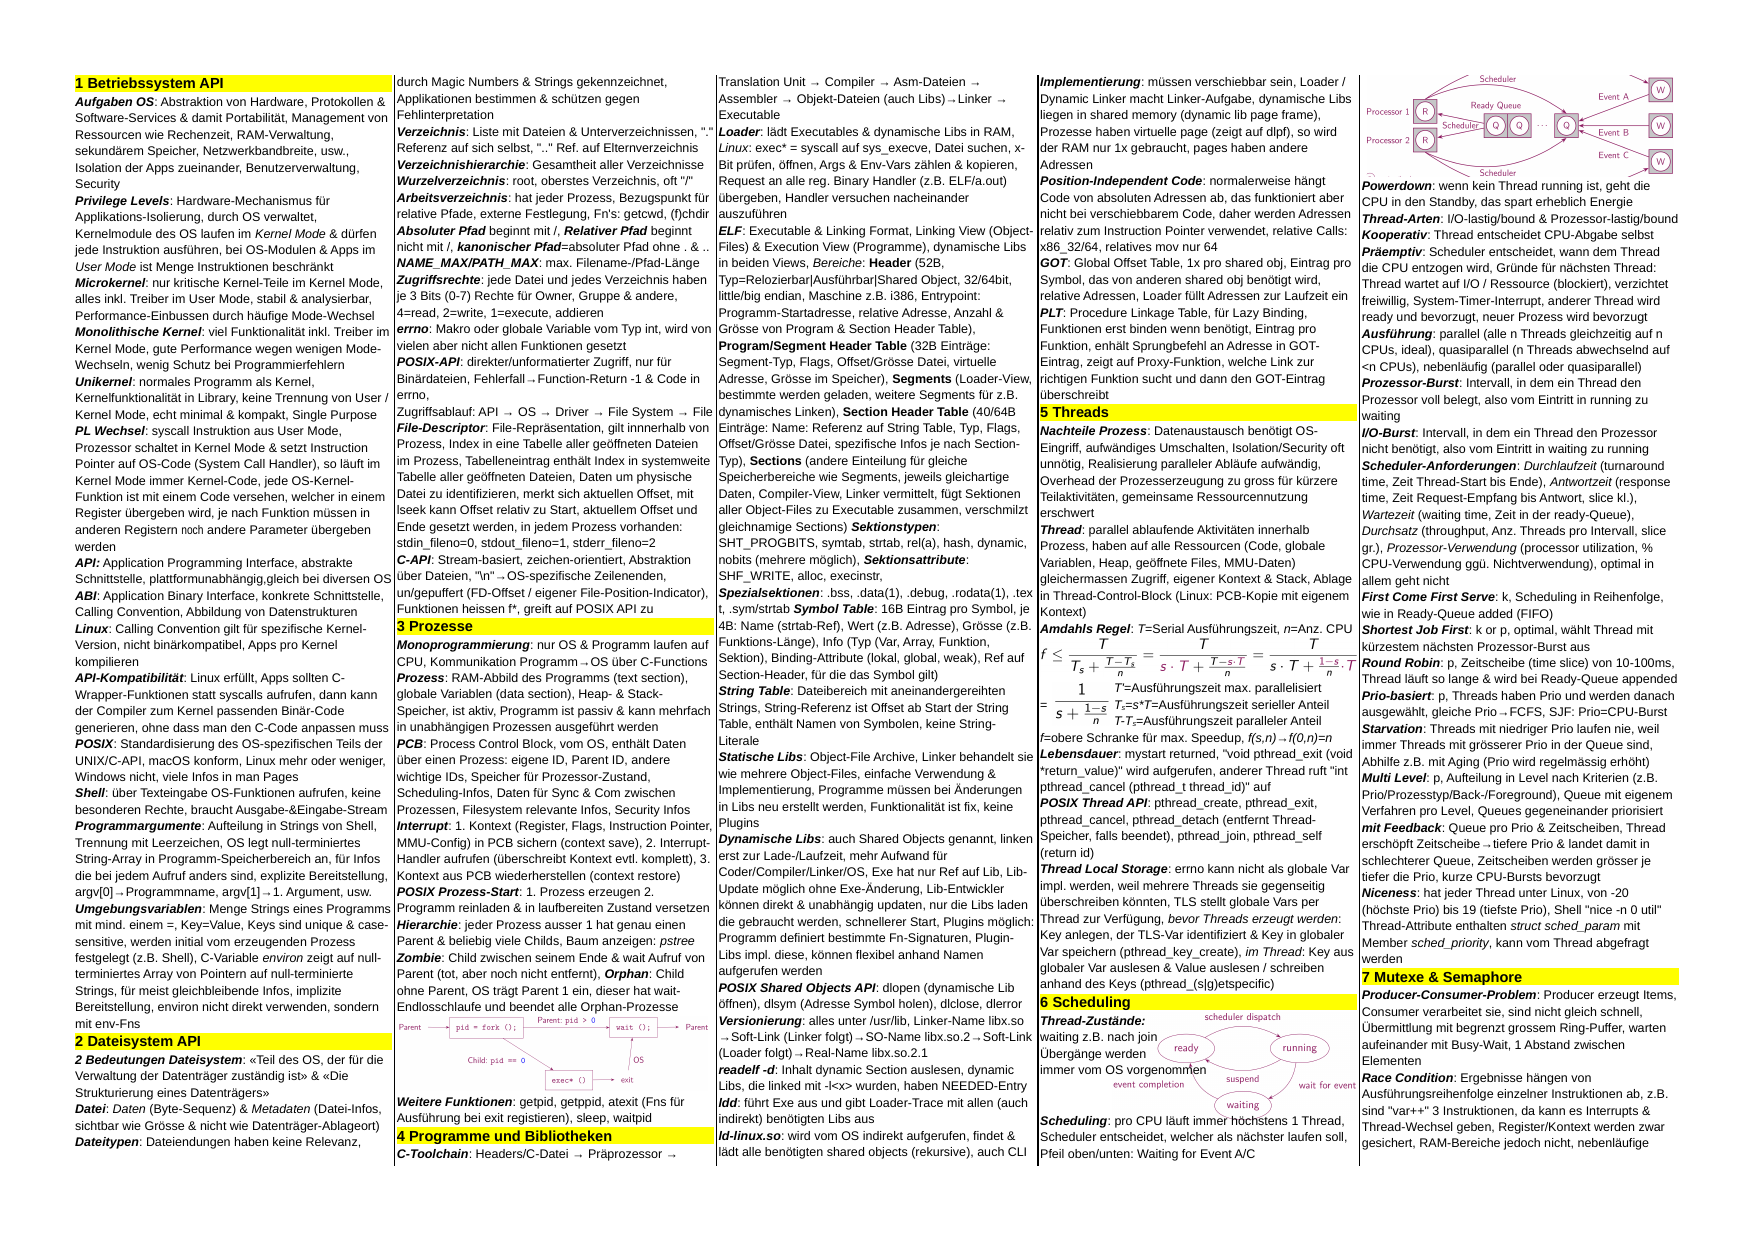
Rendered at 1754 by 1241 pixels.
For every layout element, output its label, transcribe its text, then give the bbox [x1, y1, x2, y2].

text Thread-Zustände: [1040, 1013, 1112, 1028]
text Ausführung: parallel (alle n Threads gleichzeitig auf n CPUs, ideal), quasiparallel (n Threads abwechselnd auf <n CPUs), nebenläufig (parallel oder quasiparallel) [1362, 326, 1679, 374]
text GOT: Global Offset Table, 1x pro shared obj, Eintrag pro Symbol, das von anderen shared obj benötigt wird, relative Adressen, Loader füllt Adressen zur Laufzeit ein [1040, 256, 1357, 303]
text API: Application Programming Interface, abstrakte Schnittstelle, plattformunabhängig,gleich bei diversen OS [75, 556, 392, 586]
text POSIX: Standardisierung des OS-spezifischen Teils der UNIX/C-API, macOS konform, Linux mehr oder weniger, Windows nicht, viele Infos in man Pages [75, 737, 392, 784]
text Thread-Attribute enthalten struct sched_param mit Member sched_priority, kann vom Thread abgefragt werden [1362, 919, 1679, 966]
text Statische Libs: Object-File Archive, Linker behandelt sie wie mehrere Object-Files, einfache Verwendung & Implementierung, Programme müssen bei Änderungen in Libs neu erstellt werden, Funktionalität ist fix, keine Plugins [718, 750, 1035, 830]
text Ts=s*T=Ausführungszeit serieller Anteil [1110, 697, 1357, 712]
text Amdahls Regel: T=Serial Ausführungszeit, n=Anz. CPU [1040, 621, 1357, 636]
text ld-linux.so: wird vom OS indirekt aufgerufen, findet & lädt alle benötigten shared objects (rekursive), auch CLI [718, 1128, 1035, 1159]
text String Table: Dateibereich mit aneinandergereihten Strings, String-Referenz ist Offset ab Start der String Table, enthält Namen von Symbolen, keine String-Literale [718, 684, 1035, 748]
text Übergänge werden [1040, 1046, 1112, 1061]
text Shell: über Texteingabe OS-Funktionen aufrufen, keine besonderen Rechte, braucht Ausgabe-&Eingabe-Stream [75, 786, 392, 817]
text f=obere Schranke für max. Speedup, f(s,n)→f(0,n)=n [1040, 730, 1357, 745]
text Race Condition: Ergebnisse hängen von Ausführungsreihenfolge einzelner Instruktionen ab, z.B. sind "var++" 3 Instruktionen, da kann es Interrupts & Thread-Wechsel geben, Register/Kontext werden zwar gesichert, RAM-Bereiche jedoch nicht, nebenläufige [1362, 1070, 1679, 1151]
text Hierarchie: jeder Prozess ausser 1 hat genau einen Parent & beliebig viele Childs, Baum anzeigen: pstree [397, 918, 714, 948]
text T'=Ausführungszeit max. parallelisiert [1040, 677, 1357, 695]
text Scheduler-Anforderungen: Durchlaufzeit (turnaround time, Zeit Thread-Start bis Ende), Antwortzeit (response time, Zeit Request-Empfang bis Antwort, slice kl.), Wartezeit (waiting time, Zeit in der ready-Queue), Durchsatz (throughput, Anz. Threads pro Intervall, slice gr.), Prozessor-Verwendung (processor utilization, % CPU-Verwendung ggü. Nichtverwendung), optimal in allem geht nicht [1362, 458, 1679, 588]
text Niceness: hat jeder Thread unter Linux, von -20 (höchste Prio) bis 19 (tiefste Prio), Shell "nice -n 0 util" [1362, 886, 1679, 917]
text I/O-Burst: Intervall, in dem ein Thread den Prozessor nicht benötigt, also vom Eintritt in waiting zu running [1362, 425, 1679, 456]
text immer vom OS vorgenommen [1040, 1063, 1112, 1077]
text POSIX Thread API: pthread_create, pthread_exit, pthread_cancel, pthread_detach (entfernt Thread-Speicher, falls beendet), pthread_join, pthread_self (return id) [1040, 796, 1357, 860]
text Verzeichnis: Liste mit Dateien & Unterverzeichnissen, "." Referenz auf sich selbst, ".." Ref. auf Elternverzeichnis [397, 124, 714, 155]
text Interrupt: 1. Kontext (Register, Flags, Instruction Pointer, MMU-Config) in PCB sichern (context save), 2. Interrupt-Handler aufrufen (überschreibt Kontext evtl. komplett), 3. Kontext aus PCB wiederherstellen (context restore) [397, 819, 714, 883]
text Arbeitsverzeichnis: hat jeder Prozess, Bezugspunkt für relative Pfade, externe Festlegung, Fn's: getcwd, (f)chdir [397, 190, 714, 221]
text Lebensdauer: mystart returned, "void pthread_exit (void *return_value)" wird aufgerufen, anderer Thread ruft "int pthread_cancel (pthread_t thread_id)" auf [1040, 747, 1357, 794]
text T-Ts=Ausführungszeit paralleler Anteil [1040, 714, 1357, 728]
text Dynamische Libs: auch Shared Objects genannt, linken erst zur Lade-/Laufzeit, mehr Aufwand für Coder/Compiler/Linker/OS, Exe hat nur Ref auf Lib, Lib-Update möglich ohne Exe-Änderung, Lib-Entwickler können direkt & unabhängig updaten, nur die Libs laden die gebraucht werden, schnellerer Start, Plugins möglich: Programm definiert bestimmte Fn-Signaturen, Plugin-Libs impl. diese, können flexibel anhand Namen aufgerufen werden [718, 832, 1035, 978]
text Kooperativ: Thread entscheidet CPU-Abgabe selbst [1362, 228, 1679, 242]
text Monoprogrammierung: nur OS & Programm laufen auf CPU, Kommunikation Programm→OS über C-Functions [397, 638, 714, 669]
text ELF: Executable & Linking Format, Linking View (Object-Files) & Execution View (Programme), dynamische Libs in beiden Views, Bereiche: Header (52B, Typ=Relozierbar|Ausführbar|Shared Object, 32/64bit, little/big endian, Maschine z.B. i386, Entrypoint: Programm-Startadresse, relative Adresse, Anzahl & Grösse von Program & Section Header Table), Program/Segment Header Table (32B Einträge: Segment-Typ, Flags, Offset/Grösse Datei, virtuelle Adresse, Grösse im Speicher), Segments (Loader-View, bestimmte werden geladen, weitere Segments für z.B. dynamisches Linken), Section Header Table (40/64B Einträge: Name: Referenz auf String Table, Typ, Flags, Offset/Grösse Datei, spezifische Infos je nach Section-Typ), Sections (andere Einteilung für gleiche Speicherbereiche wie Segments, jeweils gleichartige Daten, Compiler-View, Linker vermittelt, fügt Sektionen aller Object-Files zu Executable zusammen, verschmilzt gleichnamige Sections) Sektionstypen: SHT_PROGBITS, symtab, strtab, rel(a), hash, dynamic, nobits (mehrere möglich), Sektionsattribute: SHF_WRITE, alloc, execinstr, Spezialsektionen: .bss, .data(1), .debug, .rodata(1), .text, .sym/strtab Symbol Table: 16B Eintrag pro Symbol, je 4B: Name (strtab-Ref), Wert (z.B. Adresse), Grösse (z.B. Funktions-Länge), Info (Typ (Var, Array, Funktion, Sektion), Binding-Attribute (lokal, global, weak), Ref auf Section-Header, für die das Symbol gilt) [718, 223, 1035, 682]
text Privilege Levels: Hardware-Mechanismus für Applikations-Isolierung, durch OS verwaltet, Kernelmodule des OS laufen im Kernel Mode & dürfen jede Instruktion ausführen, bei OS-Modulen & Apps im User Mode ist Menge Instruktionen beschränkt [75, 193, 392, 274]
picture [1366, 75, 1674, 177]
picture [1040, 637, 1358, 677]
text POSIX Prozess-Start: 1. Prozess erzeugen 2. Programm reinladen & in laufbereiten Zustand versetzen [397, 885, 714, 916]
text Umgebungsvariablen: Menge Strings eines Programms mit mind. einem =, Key=Value, Keys sind unique & case-sensitive, werden initial vom erzeugenden Prozess festgelegt (z.B. Shell), C-Variable environ zeigt auf null-terminiertes Array von Pointern auf null-terminierte Strings, für meist gleichbleibende Infos, implizite Bereitstellung, environ nicht direkt verwenden, sondern mit env-Fns [75, 901, 392, 1031]
text durch Magic Numbers & Strings gekennzeichnet, Applikationen bestimmen & schützen gegen Fehlinterpretation [397, 75, 714, 122]
text C-Toolchain: Headers/C-Datei → Präprozessor → [397, 1147, 714, 1162]
text Scheduling: pro CPU läuft immer höchstens 1 Thread, Scheduler entscheidet, welcher als nächster laufen soll, Pfeil oben/unten: Waiting for Event A/C [1040, 1113, 1357, 1161]
text File-Descriptor: File-Repräsentation, gilt innnerhalb von Prozess, Index in eine Tabelle aller geöffneten Dateien im Prozess, Tabelleneintrag enthält Index in systemweite Tabelle aller geöffneten Dateien, Daten um physische Datei zu identifizieren, merkt sich aktuellen Offset, mit lseek kann Offset relativ zu Start, aktuellem Offset und Ende gesetzt werden, in jedem Prozess vorhanden: stdin_fileno=0, stdout_fileno=1, stderr_fileno=2 [397, 421, 714, 550]
text Zombie: Child zwischen seinem Ende & wait Aufruf von Parent (tot, aber noch nicht entfernt), Orphan: Child ohne Parent, OS trägt Parent 1 ein, dieser hat wait-Endlosschlaufe und beendet alle Orphan-Prozesse [397, 951, 714, 1014]
text 2 Bedeutungen Dateisystem: «Teil des OS, der für die Verwaltung der Datenträger zuständig ist» & «Die Strukturierung eines Datenträgers» [75, 1053, 392, 1100]
text Absoluter Pfad beginnt mit /, Relativer Pfad beginnt nicht mit /, kanonischer Pfad=absoluter Pfad ohne . & .. [397, 223, 714, 254]
text Weitere Funktionen: getpid, getppid, atexit (Fns für Ausführung bei exit registieren), sleep, waitpid [397, 1016, 714, 1125]
text Thread: parallel ablaufende Aktivitäten innerhalb Prozess, haben auf alle Ressourcen (Code, globale Variablen, Heap, geöffnete Files, MMU-Daten) gleichermassen Zugriff, eigener Kontext & Stack, Ablage in Thread-Control-Block (Linux: PCB-Kopie mit eigenem Kontext) [1040, 523, 1357, 619]
text PCB: Process Control Block, vom OS, enthält Daten über einen Prozess: eigene ID, Parent ID, andere wichtige IDs, Speicher für Prozessor-Zustand, Scheduling-Infos, Daten für Sync & Com zwischen Prozessen, Filesystem relevante Infos, Security Infos [397, 737, 714, 817]
text Position-Independent Code: normalerweise hängt Code von absoluten Adressen ab, das funktioniert aber nicht bei verschiebbarem Code, daher werden Adressen relativ zum Instruction Pointer verwendet, relative Calls: x86_32/64, relatives mov nur 64 [1040, 174, 1357, 254]
text Datei: Daten (Byte-Sequenz) & Metadaten (Datei-Infos, sichtbar wie Grösse & nicht wie Datenträger-Ablageort) [75, 1102, 392, 1133]
text mit Feedback: Queue pro Prio & Zeitscheiben, Thread erschöpft Zeitscheibe→tiefere Prio & landet damit in schlechterer Queue, Zeitscheiben werden grösser je tiefer die Prio, kurze CPU-Bursts bevorzugt [1362, 820, 1679, 884]
text Wurzelverzeichnis: root, oberstes Verzeichnis, oft "/" [397, 174, 714, 188]
text Präemptiv: Scheduler entscheidet, wann dem Thread die CPU entzogen wird, Gründe für nächsten Thread: Thread wartet auf I/O / Ressource (blockiert), verzichtet freiwillig, System-Timer-Interrupt, anderer Thread wird ready und bevorzugt, neuer Prozess wird bevorzugt [1362, 244, 1679, 324]
text Prozess: RAM-Abbild des Programms (text section), globale Variablen (data section), Heap- & Stack-Speicher, ist aktiv, Programm ist passiv & kann mehrfach in unabhängigen Prozessen ausgeführt werden [397, 671, 714, 734]
subtitle Betriebssystem API [75, 75, 392, 92]
text Multi Level: p, Aufteilung in Level nach Kriterien (z.B. Prio/Prozesstyp/Back-/Foreground), Queue mit eigenem Verfahren pro Level, Queues gegeneinander priorisiert [1362, 771, 1679, 818]
text Prio-basiert: p, Threads haben Prio und werden danach ausgewählt, gleiche Prio→FCFS, SJF: Prio=CPU-Burst [1362, 688, 1679, 719]
text Nachteile Prozess: Datenaustausch benötigt OS-Eingriff, aufwändiges Umschalten, Isolation/Security oft unnötig, Realisierung paralleler Abläufe aufwändig, Overhead der Prozesserzeugung zu gross für kürzere Teilaktivitäten, gemeinsame Ressourcennutzung erschwert [1040, 424, 1357, 521]
text Translation Unit → Compiler → Asm-Dateien → Assembler → Objekt-Dateien (auch Libs)→Linker → Executable [718, 75, 1035, 122]
text Programmargumente: Aufteilung in Strings von Shell, Trennung mit Leerzeichen, OS legt null-terminiertes String-Array in Programm-Speicherbereich an, für Infos die bei jedem Aufruf anders sind, explizite Bereitstellung, argv[0]→Programmname, argv[1]→1. Argument, usw. [75, 819, 392, 899]
subtitle Prozesse [397, 618, 714, 635]
text errno: Makro oder globale Variable vom Typ int, wird von vielen aber nicht allen Funktionen gesetzt [397, 322, 714, 353]
subtitle Threads [1040, 404, 1357, 421]
text Starvation: Threads mit niedriger Prio laufen nie, weil immer Threads mit grösserer Prio in der Queue sind, Abhilfe z.B. mit Aging (Prio wird regelmässig erhöht) [1362, 721, 1679, 769]
picture [398, 1016, 708, 1091]
subtitle Programme und Bibliotheken [397, 1127, 714, 1144]
picture [1112, 1012, 1357, 1121]
text Round Robin: p, Zeitscheibe (time slice) von 10-100ms, Thread läuft so lange & wird bei Ready-Queue appended [1362, 656, 1679, 686]
subtitle Dateisystem API [75, 1033, 392, 1050]
text Powerdown: wenn kein Thread running ist, geht die CPU in den Standby, das spart erheblich Energie [1362, 75, 1679, 209]
text Versionierung: alles unter /usr/lib, Linker-Name libx.so →Soft-Link (Linker folgt)→SO-Name libx.so.2→Soft-Link (Loader folgt)→Real-Name libx.so.2.1 [718, 1013, 1035, 1060]
text = [1040, 697, 1051, 712]
text Thread Local Storage: errno kann nicht als globale Var impl. werden, weil mehrere Threads sie gegenseitig überschreiben könnten, TLS stellt globale Vars per Thread zur Verfügung, bevor Threads erzeugt werden: Key anlegen, der TLS-Var identifiziert & Key in globaler Var speichern (pthread_key_create), im Thread: Key aus globaler Var auslesen & Value auslesen / schreiben anhand des Keys (pthread_(s|g)etspecific) [1040, 862, 1357, 992]
text Monolithische Kernel: viel Funktionalität inkl. Treiber im Kernel Mode, gute Performance wegen wenigen Mode-Wechseln, wenig Schutz bei Programmierfehlern [75, 325, 392, 372]
text Zugriffsrechte: jede Datei und jedes Verzeichnis haben je 3 Bits (0-7) Rechte für Owner, Gruppe & andere, 4=read, 2=write, 1=execute, addieren [397, 272, 714, 320]
text ABI: Application Binary Interface, konkrete Schnittstelle, Calling Convention, Abbildung von Datenstrukturen [75, 588, 392, 619]
text Loader: lädt Executables & dynamische Libs in RAM, Linux: exec* = syscall auf sys_execve, Datei suchen, x-Bit prüfen, öffnen, Args & Env-Vars zählen & kopieren, Request an alle reg. Binary Handler (z.B. ELF/a.out) übergeben, Handler versuchen nacheinander auszuführen [718, 124, 1035, 221]
text PL Wechsel: syscall Instruktion aus User Mode, Prozessor schaltet in Kernel Mode & setzt Instruction Pointer auf OS-Code (System Call Handler), so läuft im Kernel Mode immer Kernel-Code, jede OS-Kernel-Funktion ist mit einem Code versehen, welcher in einem Register übergeben wird, je nach Funktion müssen in anderen Registern noch andere Parameter übergeben werden [75, 424, 392, 553]
text Implementierung: müssen verschiebbar sein, Loader / Dynamic Linker macht Linker-Aufgabe, dynamische Libs liegen in shared memory (dynamic lib page frame), Prozesse haben virtuelle page (zeigt auf dlpf), so wird der RAM nur 1x gebraucht, pages haben andere Adressen [1040, 75, 1357, 172]
picture [1051, 682, 1110, 726]
text Producer-Consumer-Problem: Producer erzeugt Items, Consumer verarbeitet sie, sind nicht gleich schnell, Übermittlung mit begrenzt grossem Ring-Puffer, warten aufeinander mit Busy-Wait, 1 Abstand zwischen Elementen [1362, 988, 1679, 1068]
text Verzeichnishierarchie: Gesamtheit aller Verzeichnisse [397, 157, 714, 172]
text Linux: Calling Convention gilt für spezifische Kernel-Version, nicht binärkompatibel, Apps pro Kernel kompilieren [75, 621, 392, 669]
text Unikernel: normales Programm als Kernel, Kernelfunktionalität in Library, keine Trennung von User / Kernel Mode, echt minimal & kompakt, Single Purpose [75, 374, 392, 422]
text readelf -d: Inhalt dynamic Section auslesen, dynamic Libs, die linked mit -l<x> wurden, haben NEEDED-Entry [718, 1062, 1035, 1093]
text Thread-Arten: I/O-lastig/bound & Prozessor-lastig/bound [1362, 211, 1679, 226]
text C-API: Stream-basiert, zeichen-orientiert, Abstraktion über Dateien, "\n"→OS-spezifische Zeilenenden, un/gepuffert (FD-Offset / eigener File-Position-Indicator), Funktionen heissen f*, greift auf POSIX API zu [397, 552, 714, 616]
text Microkernel: nur kritische Kernel-Teile im Kernel Mode, alles inkl. Treiber im User Mode, stabil & analysierbar, Performance-Einbussen durch häufige Mode-Wechsel [75, 276, 392, 323]
text ldd: führt Exe aus und gibt Loader-Trace mit allen (auch indirekt) benötigten Libs aus [718, 1095, 1035, 1126]
text PLT: Procedure Linkage Table, für Lazy Binding, Funktionen erst binden wenn benötigt, Eintrag pro Funktion, enhält Sprungbefehl an Adresse in GOT-Eintrag, zeigt auf Proxy-Funktion, welche Link zur richtigen Funktion sucht und dann den GOT-Eintrag überschreibt [1040, 305, 1357, 402]
subtitle Scheduling [1040, 994, 1357, 1010]
text Zugriffsablauf: API → OS → Driver → File System → File [397, 404, 714, 418]
text NAME_MAX/PATH_MAX: max. Filename-/Pfad-Länge [397, 256, 714, 270]
text Dateitypen: Dateiendungen haben keine Relevanz, [75, 1135, 392, 1149]
text Aufgaben OS: Abstraktion von Hardware, Protokollen & Software-Services & damit Portabilität, Management von Ressourcen wie Rechenzeit, RAM-Verwaltung, sekundärem Speicher, Netzwerkbandbreite, usw., Isolation der Apps zueinander, Benutzerverwaltung, Security [75, 95, 392, 191]
text API-Kompatibilität: Linux erfüllt, Apps sollten C-Wrapper-Funktionen statt syscalls aufrufen, dann kann der Compiler zum Kernel passenden Binär-Code generieren, ohne dass man den C-Code anpassen muss [75, 671, 392, 734]
text Prozessor-Burst: Intervall, in dem ein Thread den Prozessor voll belegt, also vom Eintritt in running zu waiting [1362, 376, 1679, 423]
text POSIX Shared Objects API: dlopen (dynamische Lib öffnen), dlsym (Adresse Symbol holen), dlclose, dlerror [718, 980, 1035, 1011]
text waiting z.B. nach join [1040, 1030, 1112, 1044]
subtitle Mutexe & Semaphore [1362, 968, 1679, 985]
text Shortest Job First: k or p, optimal, wählt Thread mit kürzestem nächsten Prozessor-Burst aus [1362, 623, 1679, 653]
text First Come First Serve: k, Scheduling in Reihenfolge, wie in Ready-Queue added (FIFO) [1362, 590, 1679, 621]
text POSIX-API: direkter/unformatierter Zugriff, nur für Binärdateien, Fehlerfall→Function-Return -1 & Code in errno, [397, 355, 714, 402]
